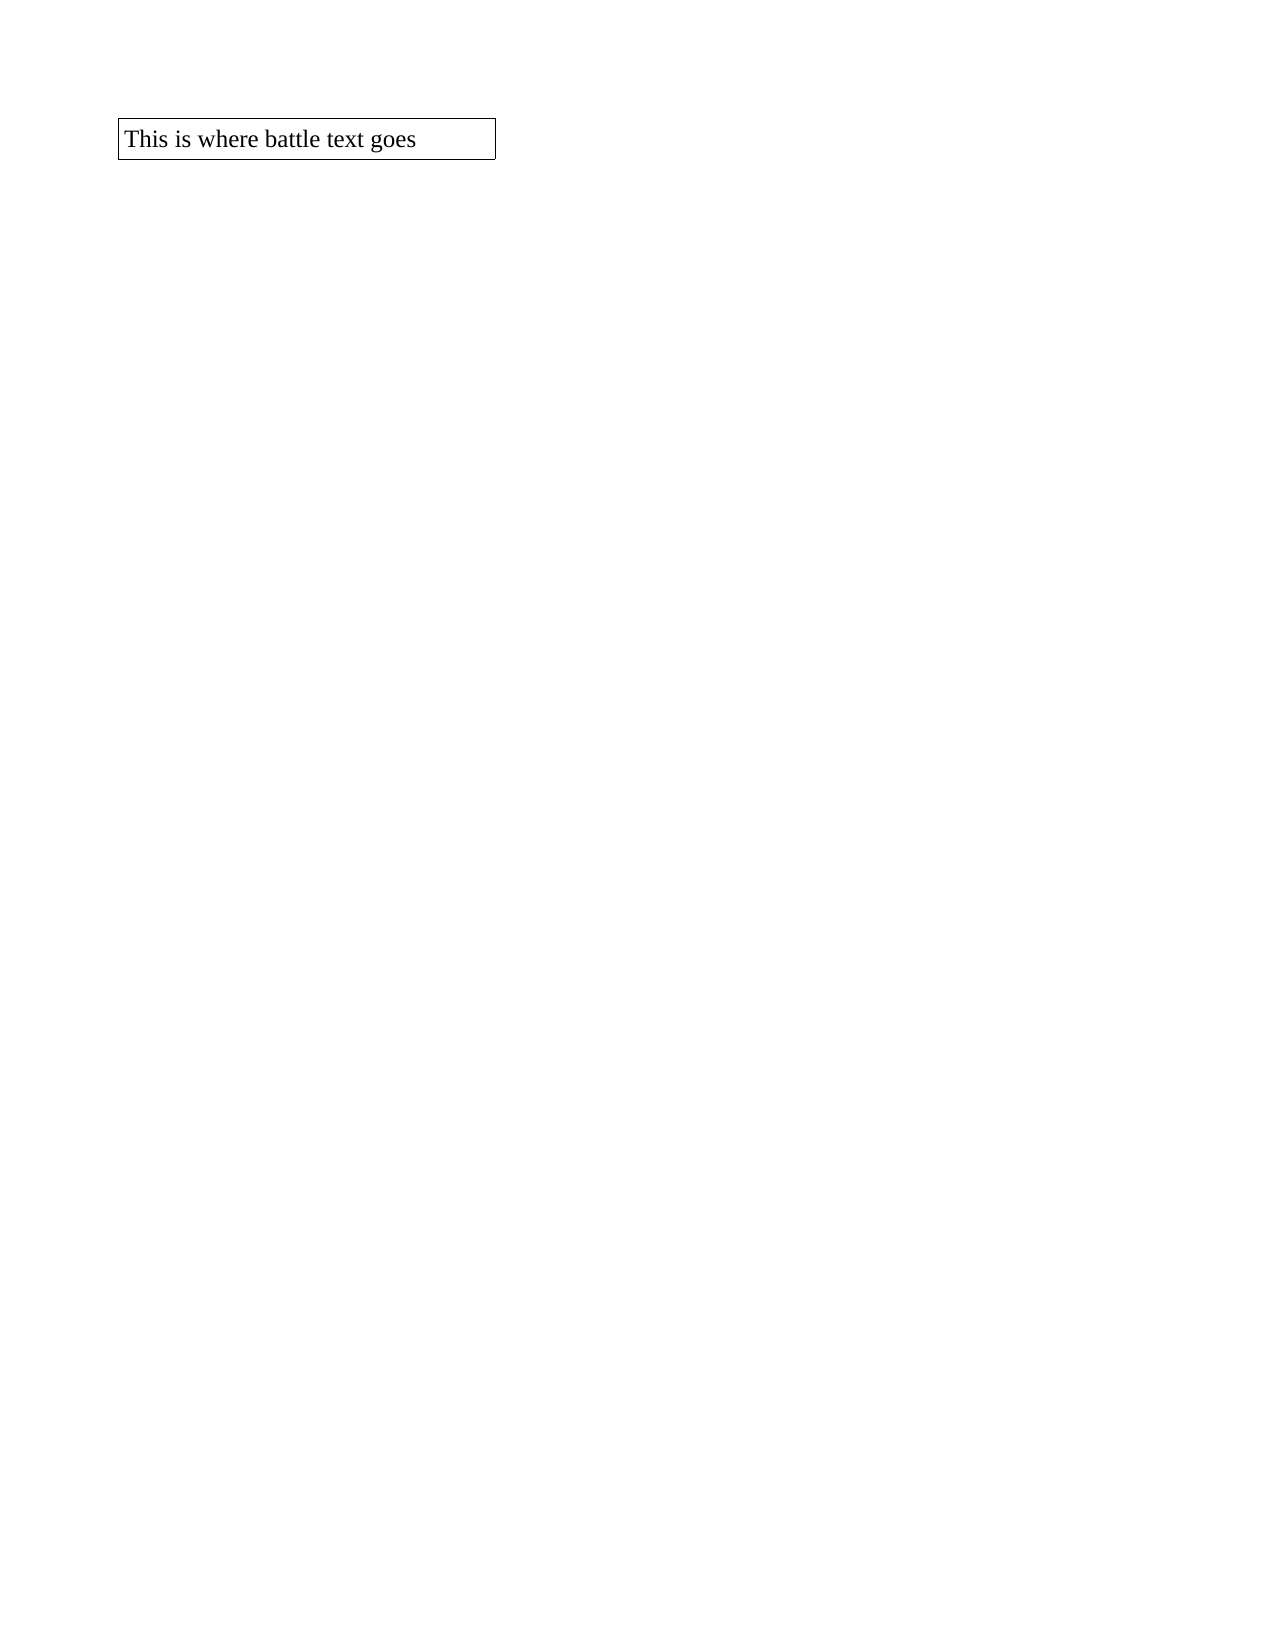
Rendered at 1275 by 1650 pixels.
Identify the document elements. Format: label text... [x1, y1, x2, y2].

table_header This is where battle text goes [119, 119, 495, 158]
